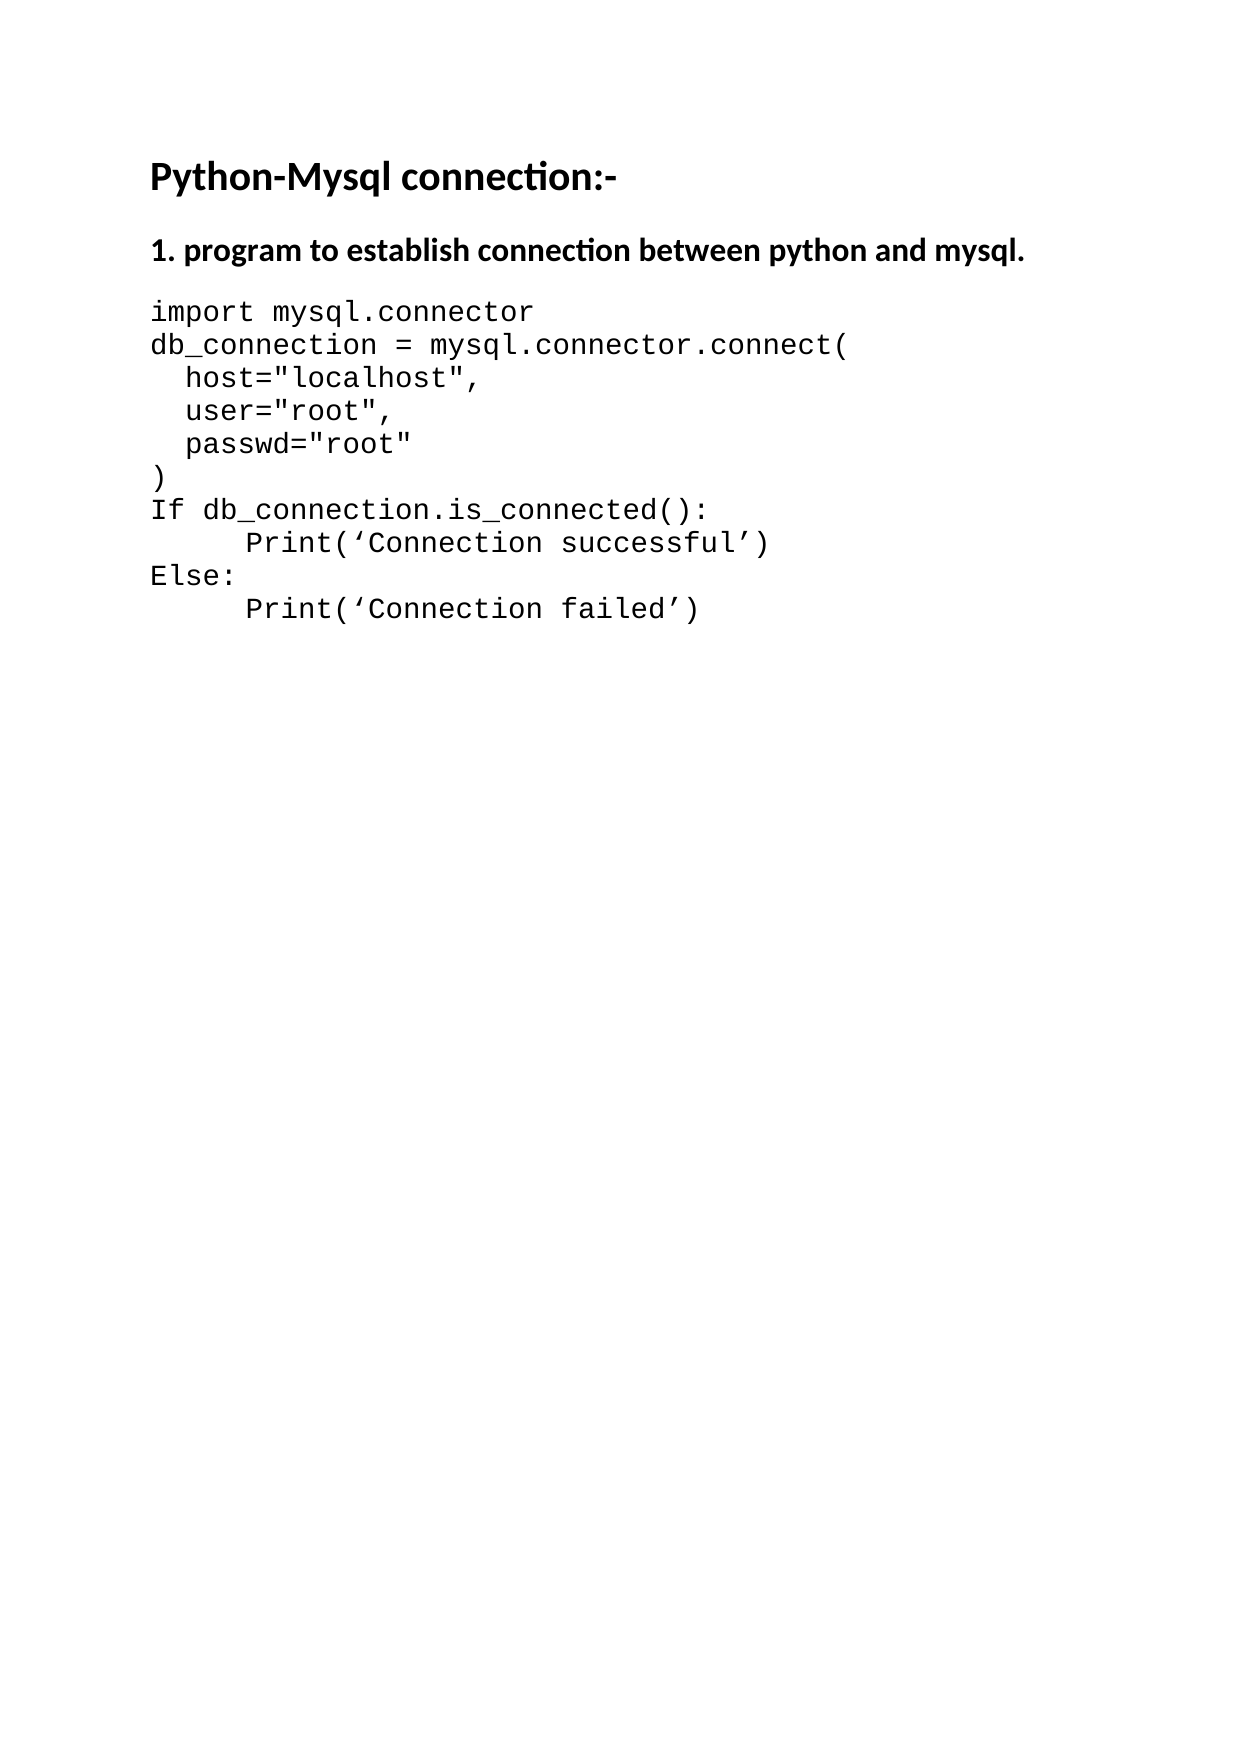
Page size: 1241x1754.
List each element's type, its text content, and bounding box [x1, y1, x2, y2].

text import mysql.connector [150, 297, 1090, 330]
text If db_connection.is_connected(): [150, 495, 1090, 528]
text Python-Mysql connection:- [150, 150, 1090, 201]
text host="localhost", [150, 363, 1090, 396]
text Else: [150, 561, 1090, 594]
text ) [150, 462, 1090, 495]
text Print(‘Connection failed’) [150, 594, 1090, 627]
text passwd="root" [150, 429, 1090, 462]
text db_connection = mysql.connector.connect( [150, 330, 1090, 363]
text user="root", [150, 396, 1090, 429]
text Print(‘Connection successful’) [150, 528, 1090, 561]
text 1. program to establish connection between python and mysql. [150, 229, 1090, 270]
